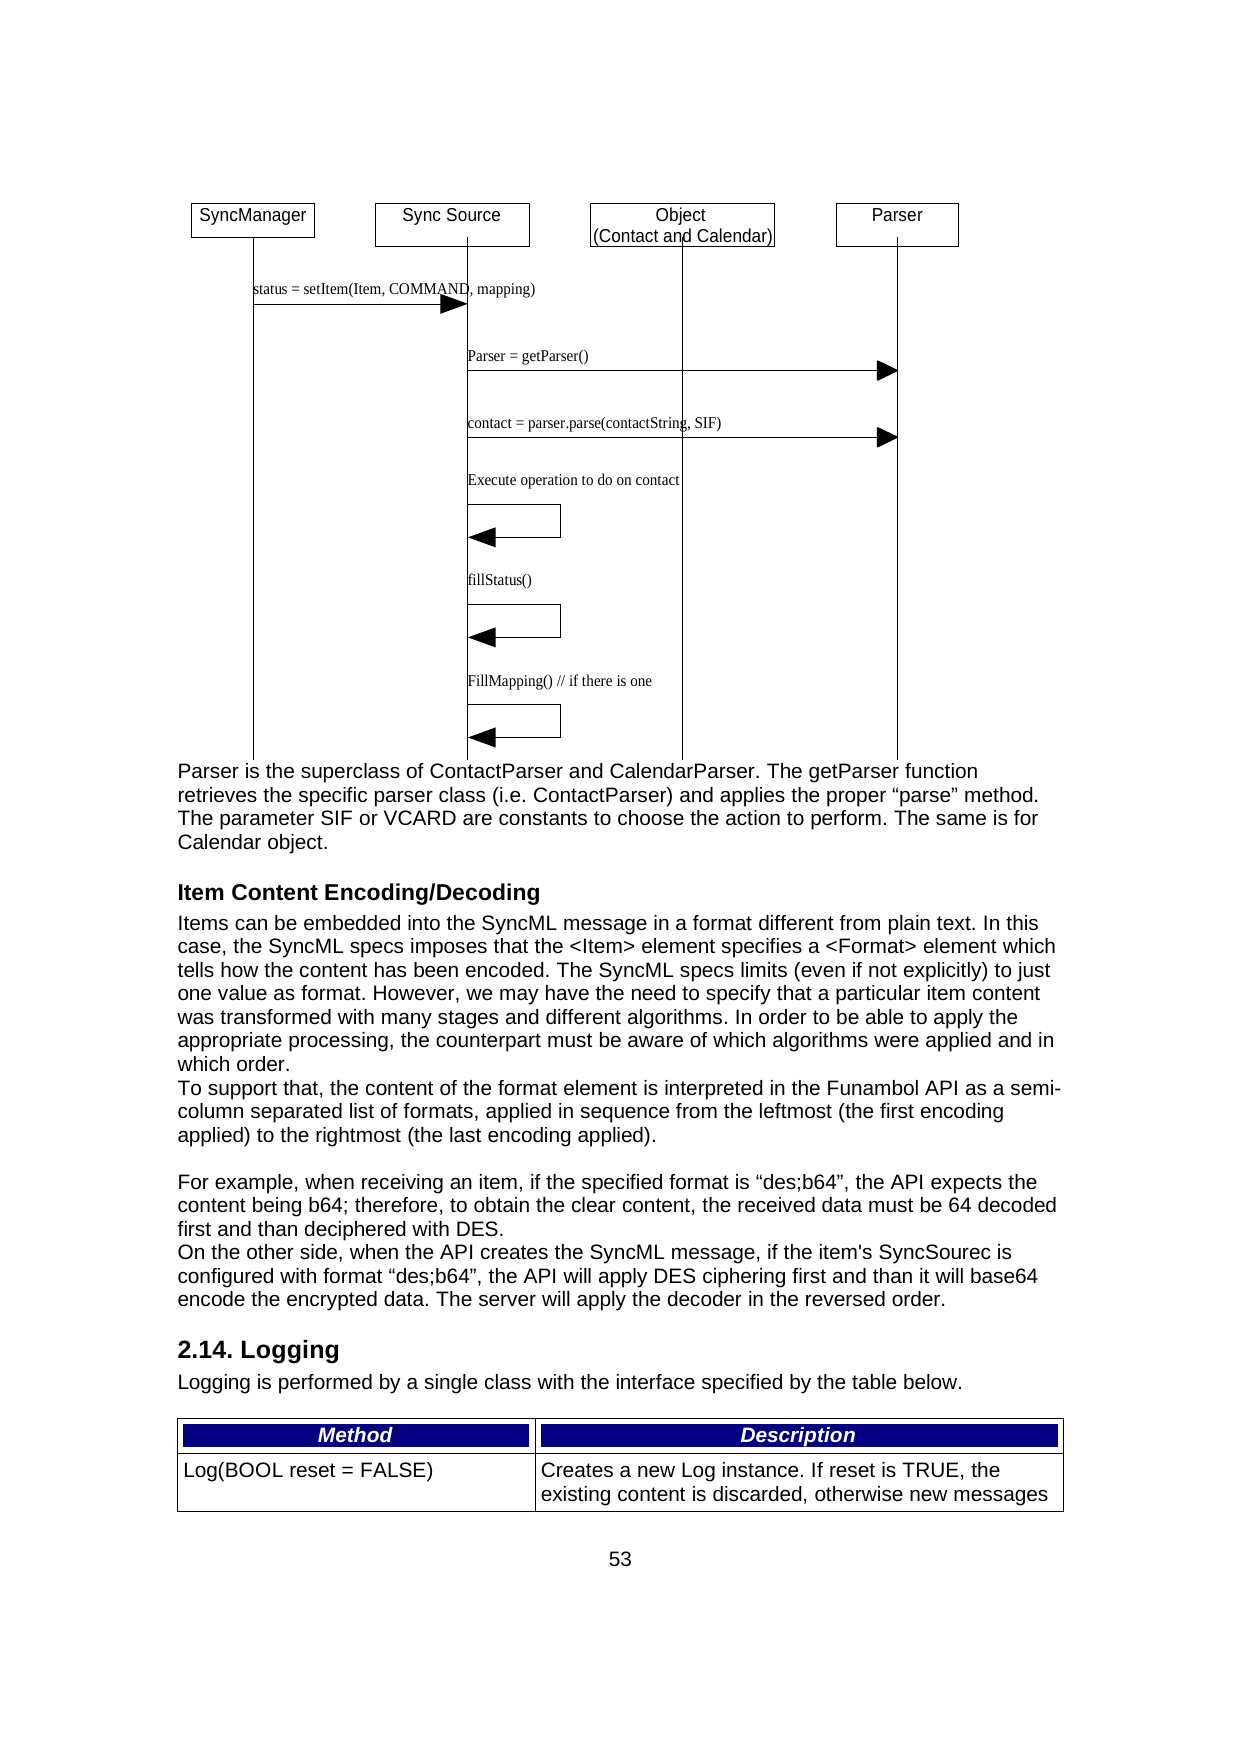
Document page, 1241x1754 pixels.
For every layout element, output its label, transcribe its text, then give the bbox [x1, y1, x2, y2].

table_cell Creates a new Log instance. If reset is TRUE, the existing content is discarded, otherwise new messages [536, 1454, 1063, 1511]
text On the other side, when the API creates the SyncML message, if the item's SyncSourec is configured with format “des;b64”, the API will apply DES ciphering first and than it will base64 encode the encrypted data. The server will apply the decoder in the reversed order. [177, 1241, 1063, 1311]
text For example, when receiving an item, if the specified format is “des;b64”, the API expects the content being b64; therefore, to obtain the clear content, the received data must be 64 decoded first and than deciphered with DES. [177, 1170, 1063, 1241]
table_header Description [536, 1419, 1063, 1453]
text To support that, the content of the format element is interpreted in the Funambol API as a semi-column separated list of formats, applied in sequence from the leftmost (the first encoding applied) to the rightmost (the last encoding applied). [177, 1076, 1063, 1147]
subtitle Logging [177, 1336, 1063, 1364]
subtitle Item Content Encoding/Decoding [177, 879, 1063, 905]
table_cell Log(BOOL reset = FALSE) [178, 1454, 535, 1511]
text Items can be embedded into the SyncML message in a format different from plain text. In this case, the SyncML specs imposes that the <Item> element specifies a <Format> element which tells how the content has been encoded. The SyncML specs limits (even if not explicitly) to just one value as format. However, we may have the need to specify that a particular item content was transformed with many stages and different algorithms. In order to be able to apply the appropriate processing, the counterpart must be aware of which algorithms were applied and in which order. [177, 911, 1063, 1076]
text Logging is performed by a single class with the interface specified by the table below. [177, 1371, 1063, 1394]
table_header Method [178, 1419, 535, 1453]
text Parser is the superclass of ContactParser and CalendarParser. The getParser function retrieves the specific parser class (i.e. ContactParser) and applies the proper “parse” method. The parameter SIF or VCARD are constants to choose the action to perform. The same is for Calendar object. [177, 177, 1063, 854]
